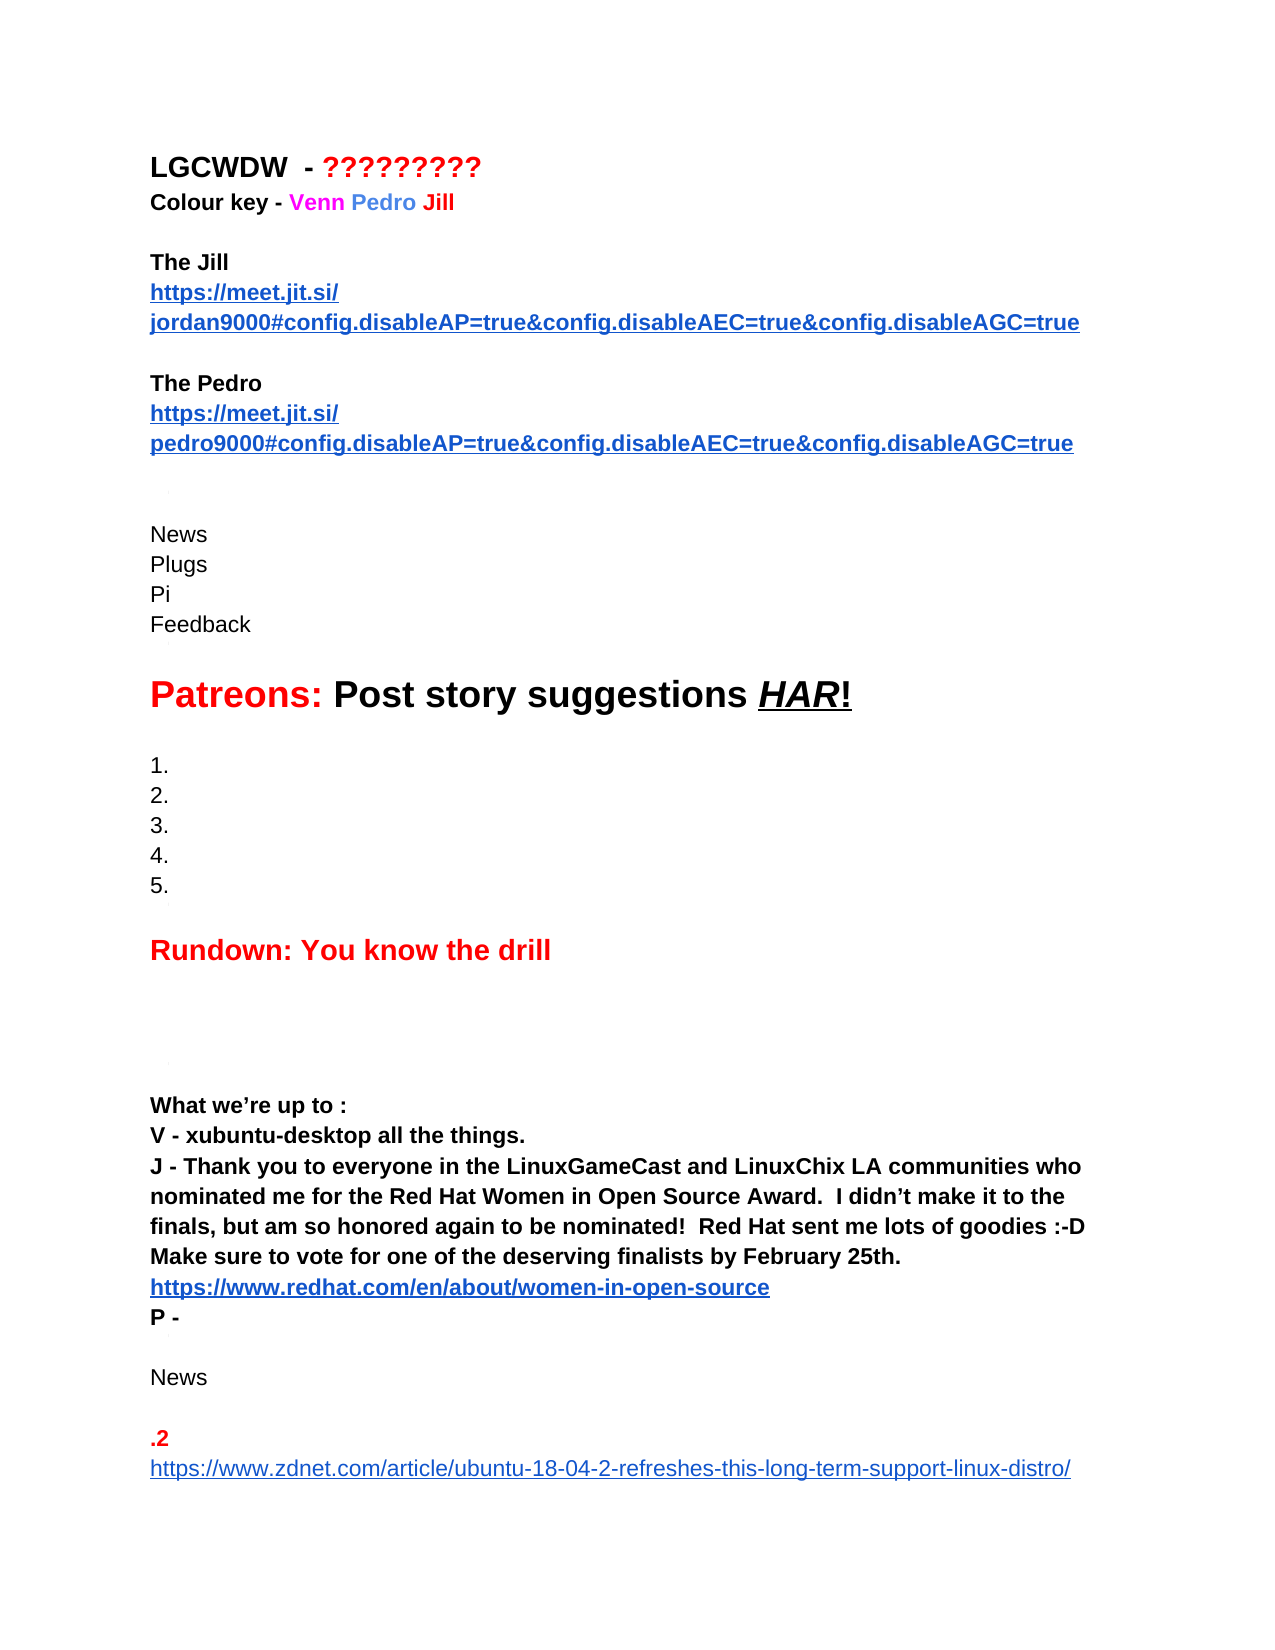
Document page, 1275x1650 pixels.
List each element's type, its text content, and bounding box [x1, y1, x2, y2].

text Patreons: Post story suggestions HAR! [150, 672, 1125, 715]
text 4. [150, 842, 1125, 869]
text Pi [150, 581, 1125, 608]
text 5. [150, 872, 1125, 899]
text Feedback [150, 611, 1125, 638]
text https://meet.jit.si/jordan9000#config.disableAP=true&config.disableAEC=true&config.disableAGC=true [150, 279, 1125, 336]
text Make sure to vote for one of the deserving finalists by February 25th. https://www.redhat.com/en/about/women-in-open-source [150, 1243, 1125, 1300]
text https://meet.jit.si/pedro9000#config.disableAP=true&config.disableAEC=true&config.disableAGC=true [150, 400, 1125, 457]
text News [150, 1364, 1125, 1391]
text https://www.zdnet.com/article/ubuntu-18-04-2-refreshes-this-long-term-support-linux-distro/ [150, 1455, 1125, 1481]
text 2. [150, 782, 1125, 808]
text 1. [150, 752, 1125, 778]
text Plugs [150, 551, 1125, 577]
text J - Thank you to everyone in the LinuxGameCast and LinuxChix LA communities who nominated me for the Red Hat Women in Open Source Award. I didn’t make it to the finals, but am so honored again to be nominated! Red Hat sent me lots of goodies :-D [150, 1153, 1125, 1239]
text The Jill [150, 249, 1125, 275]
text Colour key - Venn Pedro Jill [150, 188, 1125, 215]
text 3. [150, 812, 1125, 838]
text P - [150, 1304, 1125, 1330]
text V - xubuntu-desktop all the things. [150, 1122, 1125, 1149]
text Rundown: You know the drill [150, 933, 1125, 966]
text The Pedro [150, 370, 1125, 396]
text .2 [150, 1424, 1125, 1451]
text LGCWDW - ????????? [150, 150, 1125, 183]
text News [150, 521, 1125, 547]
text What we’re up to : [150, 1092, 1125, 1119]
